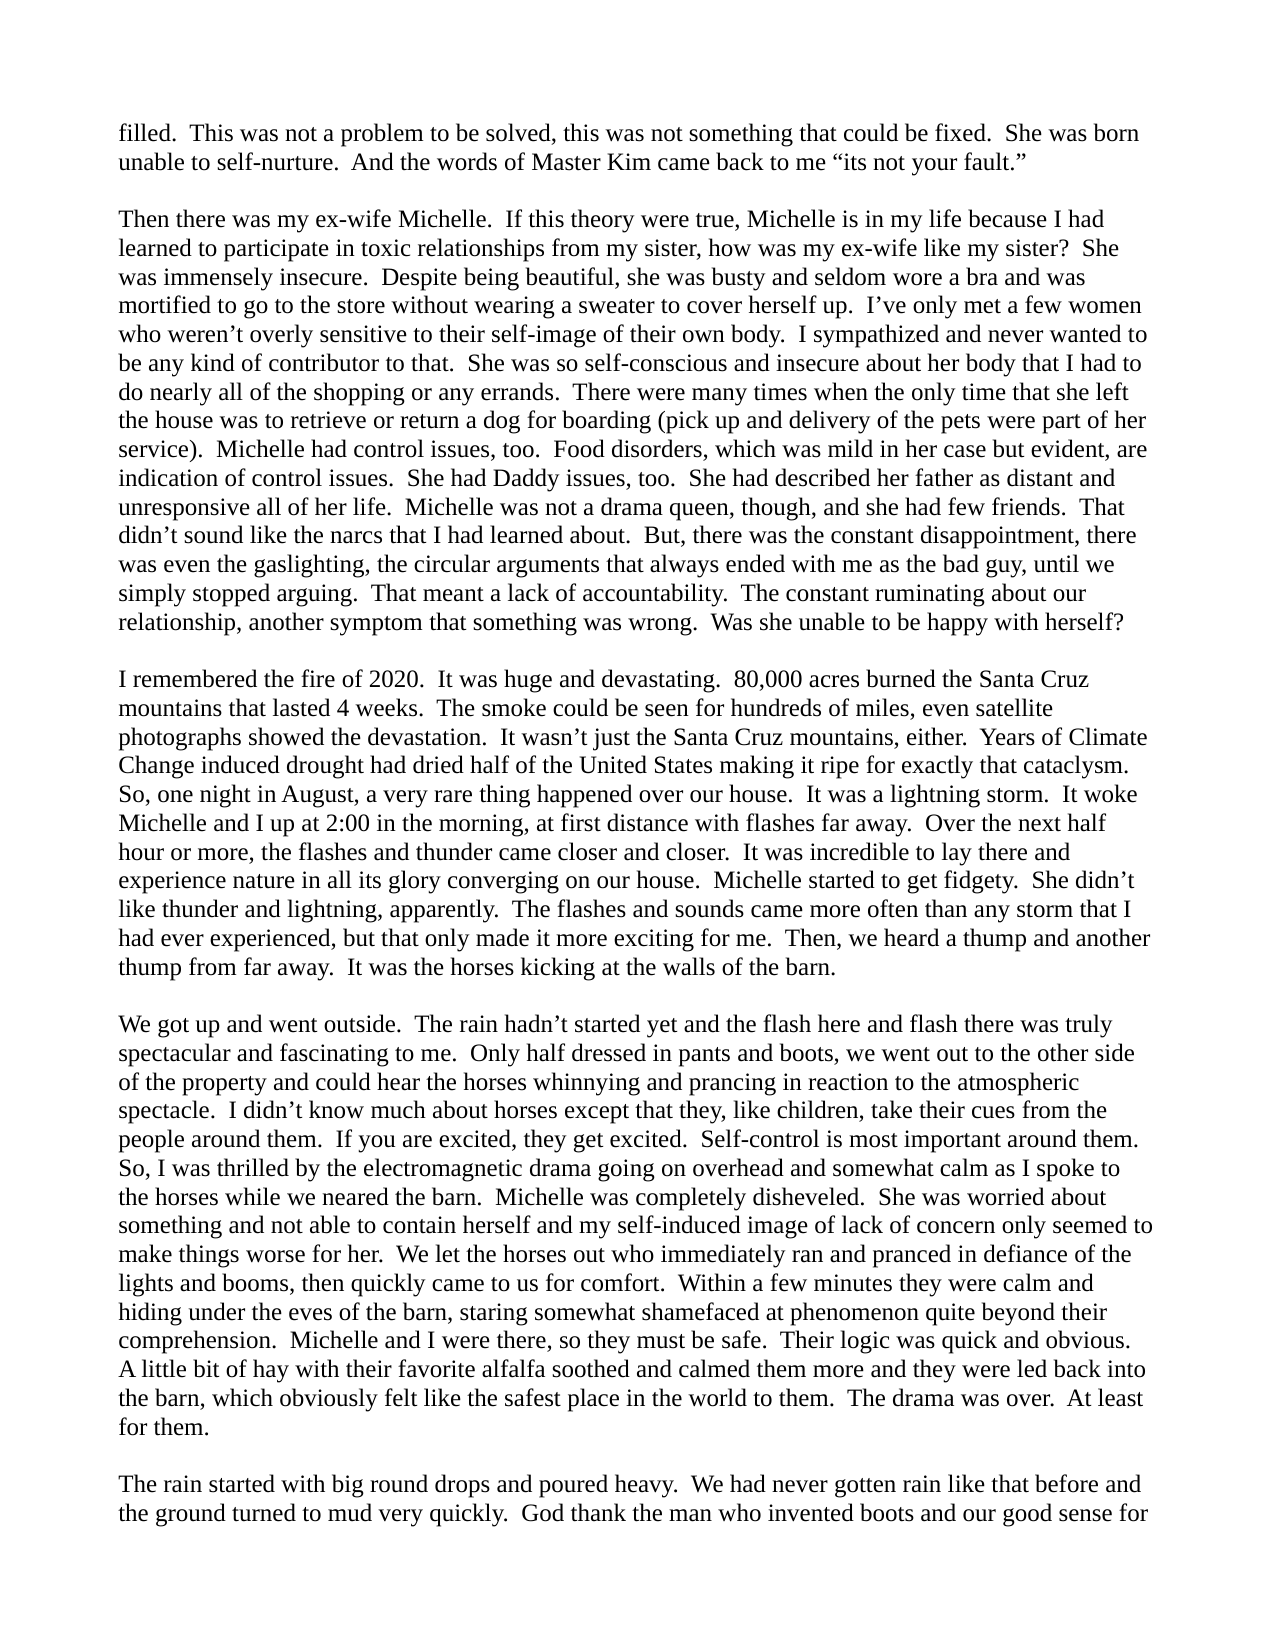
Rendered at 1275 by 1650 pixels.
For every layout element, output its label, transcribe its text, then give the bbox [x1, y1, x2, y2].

text The rain started with big round drops and poured heavy. We had never gotten rain like that before and the ground turned to mud very quickly. God thank the man who invented boots and our good sense for [118, 1469, 1157, 1527]
text Then there was my ex-wife Michelle. If this theory were true, Michelle is in my life because I had learned to participate in toxic relationships from my sister, how was my ex-wife like my sister? She was immensely insecure. Despite being beautiful, she was busty and seldom wore a bra and was mortified to go to the store without wearing a sweater to cover herself up. I’ve only met a few women who weren’t overly sensitive to their self-image of their own body. I sympathized and never wanted to be any kind of contributor to that. She was so self-conscious and insecure about her body that I had to do nearly all of the shopping or any errands. There were many times when the only time that she left the house was to retrieve or return a dog for boarding (pick up and delivery of the pets were part of her service). Michelle had control issues, too. Food disorders, which was mild in her case but evident, are indication of control issues. She had Daddy issues, too. She had described her father as distant and unresponsive all of her life. Michelle was not a drama queen, though, and she had few friends. That didn’t sound like the narcs that I had learned about. But, there was the constant disappointment, there was even the gaslighting, the circular arguments that always ended with me as the bad guy, until we simply stopped arguing. That meant a lack of accountability. The constant ruminating about our relationship, another symptom that something was wrong. Was she unable to be happy with herself? [118, 204, 1157, 636]
text We got up and went outside. The rain hadn’t started yet and the flash here and flash there was truly spectacular and fascinating to me. Only half dressed in pants and boots, we went out to the other side of the property and could hear the horses whinnying and prancing in reaction to the atmospheric spectacle. I didn’t know much about horses except that they, like children, take their cues from the people around them. If you are excited, they get excited. Self-control is most important around them. So, I was thrilled by the electromagnetic drama going on overhead and somewhat calm as I spoke to the horses while we neared the barn. Michelle was completely disheveled. She was worried about something and not able to contain herself and my self-induced image of lack of concern only seemed to make things worse for her. We let the horses out who immediately ran and pranced in defiance of the lights and booms, then quickly came to us for comfort. Within a few minutes they were calm and hiding under the eves of the barn, staring somewhat shamefaced at phenomenon quite beyond their comprehension. Michelle and I were there, so they must be safe. Their logic was quick and obvious. A little bit of hay with their favorite alfalfa soothed and calmed them more and they were led back into the barn, which obviously felt like the safest place in the world to them. The drama was over. At least for them. [118, 1009, 1157, 1441]
text filled. This was not a problem to be solved, this was not something that could be fixed. She was born unable to self-nurture. And the words of Master Kim came back to me “its not your fault.” [118, 118, 1157, 176]
text I remembered the fire of 2020. It was huge and devastating. 80,000 acres burned the Santa Cruz mountains that lasted 4 weeks. The smoke could be seen for hundreds of miles, even satellite photographs showed the devastation. It wasn’t just the Santa Cruz mountains, either. Years of Climate Change induced drought had dried half of the United States making it ripe for exactly that cataclysm. So, one night in August, a very rare thing happened over our house. It was a lightning storm. It woke Michelle and I up at 2:00 in the morning, at first distance with flashes far away. Over the next half hour or more, the flashes and thunder came closer and closer. It was incredible to lay there and experience nature in all its glory converging on our house. Michelle started to get fidgety. She didn’t like thunder and lightning, apparently. The flashes and sounds came more often than any storm that I had ever experienced, but that only made it more exciting for me. Then, we heard a thump and another thump from far away. It was the horses kicking at the walls of the barn. [118, 664, 1157, 981]
